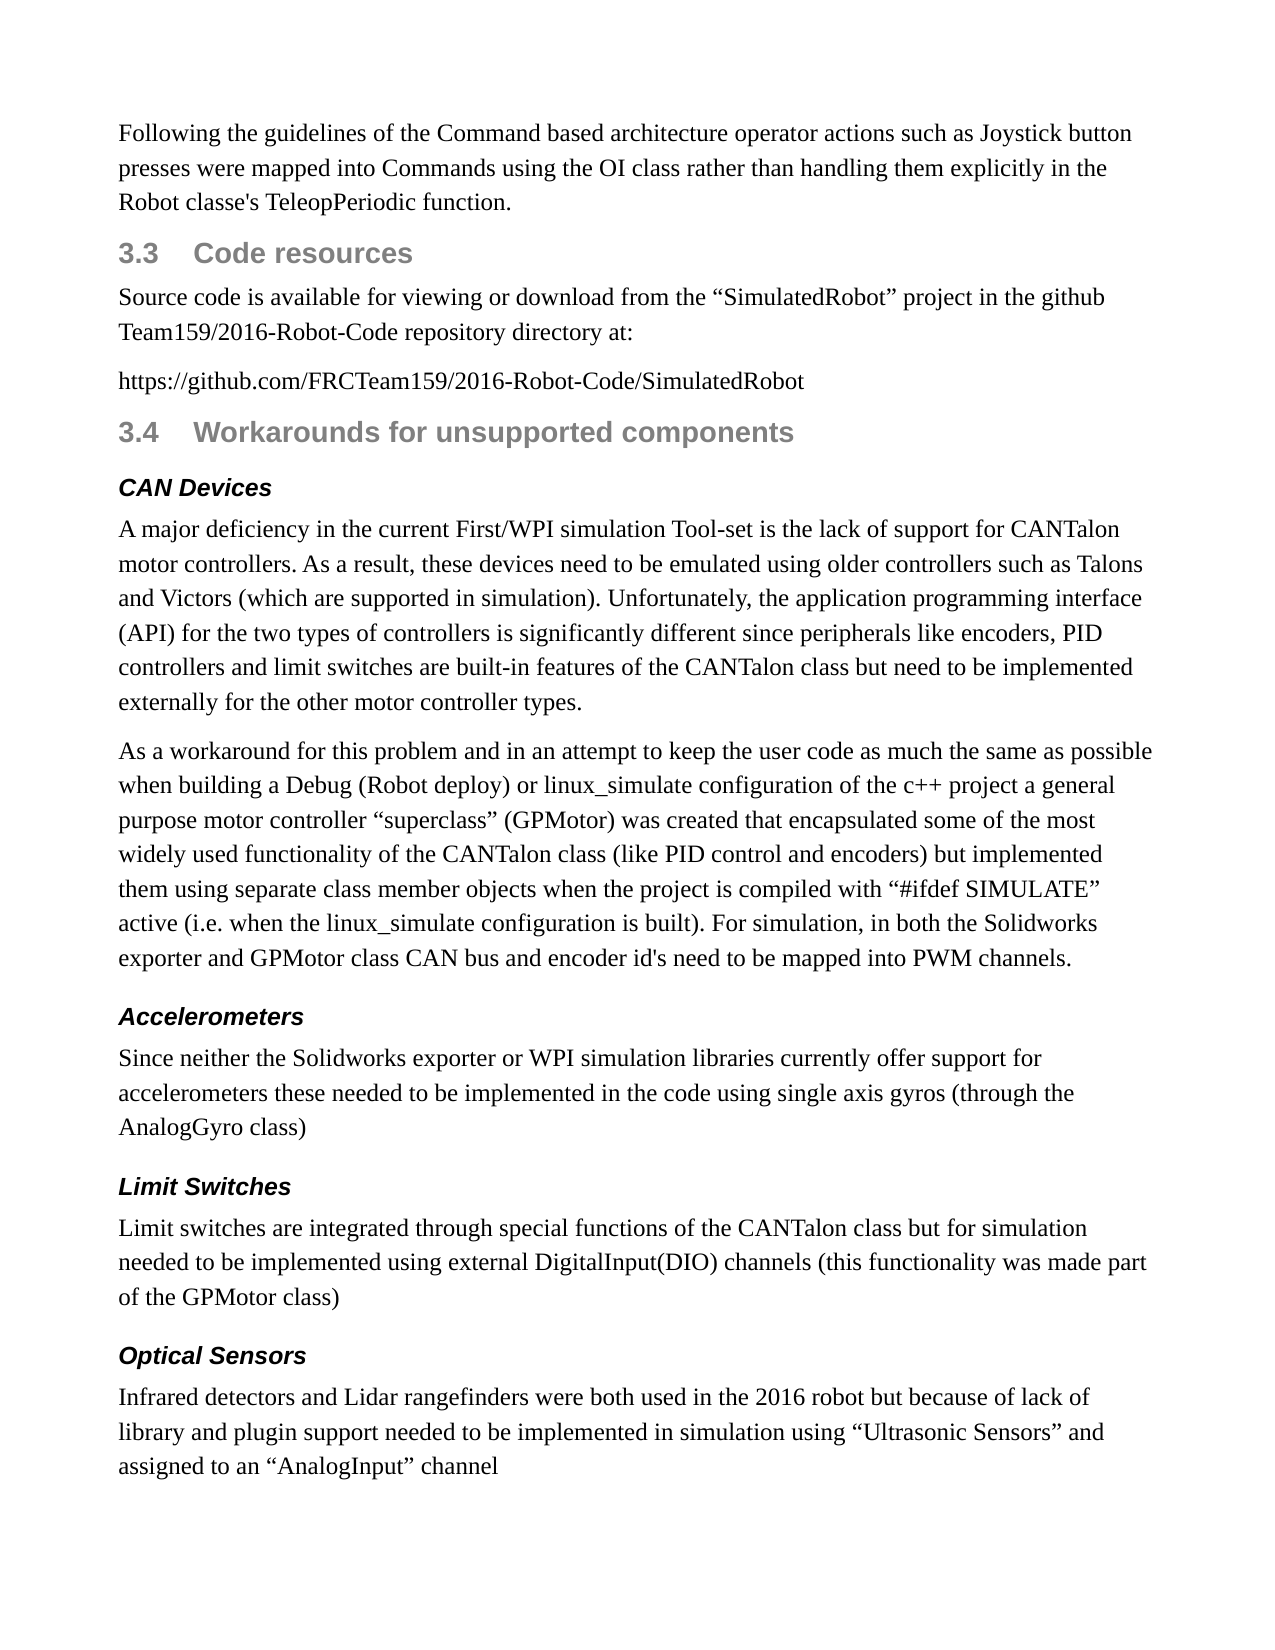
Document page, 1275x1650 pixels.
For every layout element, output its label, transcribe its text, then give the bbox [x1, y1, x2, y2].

subtitle Code resources [118, 236, 1157, 270]
text Source code is available for viewing or download from the “SimulatedRobot” project in the github Team159/2016-Robot-Code repository directory at: [118, 282, 1157, 345]
subtitle CAN Devices [118, 473, 1157, 502]
subtitle Accelerometers [118, 1002, 1157, 1031]
text As a workaround for this problem and in an attempt to keep the user code as much the same as possible when building a Debug (Robot deploy) or linux_simulate configuration of the c++ project a general purpose motor controller “superclass” (GPMotor) was created that encapsulated some of the most widely used functionality of the CANTalon class (like PID control and encoders) but implemented them using separate class member objects when the project is compiled with “#ifdef SIMULATE” active (i.e. when the linux_simulate configuration is built). For simulation, in both the Solidworks exporter and GPMotor class CAN bus and encoder id's need to be mapped into PWM channels. [118, 736, 1157, 971]
subtitle Workarounds for unsupported components [118, 415, 1157, 448]
text A major deficiency in the current First/WPI simulation Tool-set is the lack of support for CANTalon motor controllers. As a result, these devices need to be emulated using older controllers such as Talons and Victors (which are supported in simulation). Unfortunately, the application programming interface (API) for the two types of controllers is significantly different since peripherals like encoders, PID controllers and limit switches are built-in features of the CANTalon class but need to be implemented externally for the other motor controller types. [118, 514, 1157, 716]
subtitle Limit Switches [118, 1172, 1157, 1200]
subtitle Optical Sensors [118, 1341, 1157, 1370]
text Since neither the Solidworks exporter or WPI simulation libraries currently offer support for accelerometers these needed to be implemented in the code using single axis gyros (through the AnalogGyro class) [118, 1043, 1157, 1141]
text Following the guidelines of the Command based architecture operator actions such as Joystick button presses were mapped into Commands using the OI class rather than handling them explicitly in the Robot classe's TeleopPeriodic function. [118, 118, 1157, 216]
text Limit switches are integrated through special functions of the CANTalon class but for simulation needed to be implemented using external DigitalInput(DIO) channels (this functionality was made part of the GPMotor class) [118, 1213, 1157, 1310]
text Infrared detectors and Lidar rangefinders were both used in the 2016 robot but because of lack of library and plugin support needed to be implemented in simulation using “Ultrasonic Sensors” and assigned to an “AnalogInput” channel [118, 1382, 1157, 1480]
text https://github.com/FRCTeam159/2016-Robot-Code/SimulatedRobot [118, 366, 1157, 394]
